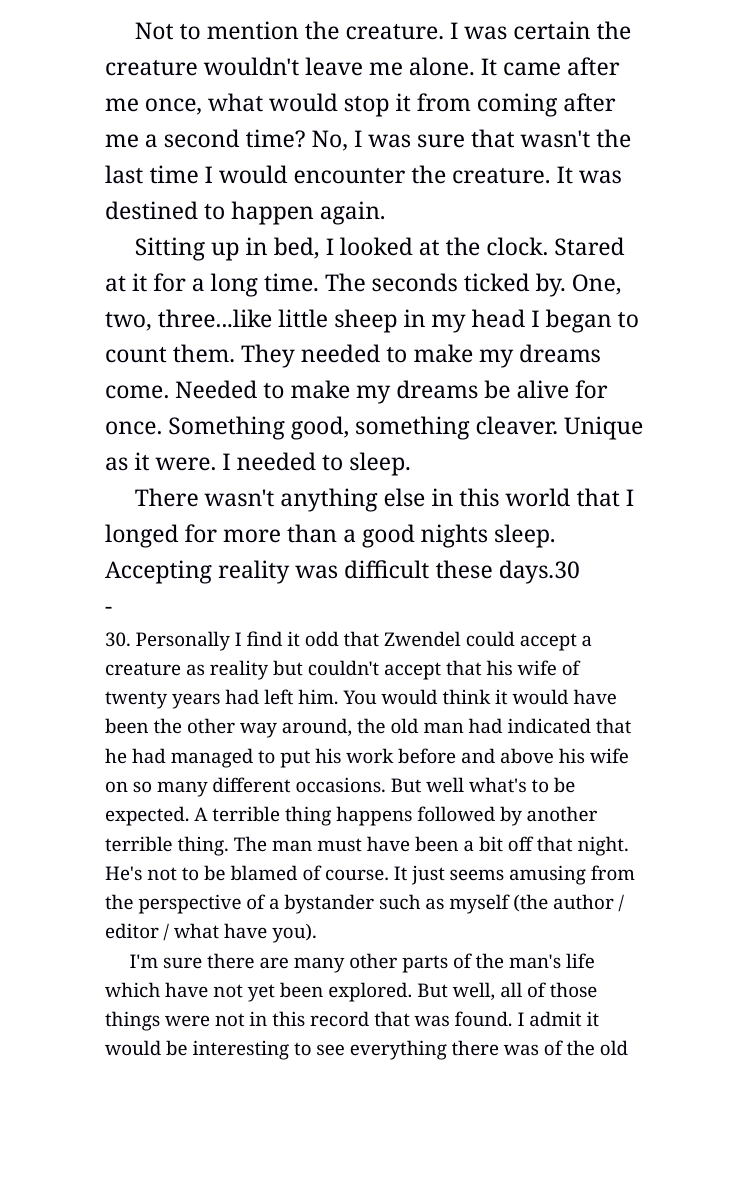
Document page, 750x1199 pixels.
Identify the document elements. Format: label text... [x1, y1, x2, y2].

text 30. Personally I find it odd that Zwendel could accept a creature as reality but couldn't accept that his wife of twenty years had left him. You would think it would have been the other way around, the old man had indicated that he had managed to put his work before and above his wife on so many different occasions. But well what's to be expected. A terrible thing happens followed by another terrible thing. The man must have been a bit off that night. He's not to be blamed of course. It just seems amusing from the perspective of a bystander such as myself (the author / editor / what have you). [105, 626, 645, 944]
text Sitting up in bed, I looked at the clock. Stared at it for a long time. The seconds ticked by. One, two, three...like little sheep in my head I began to count them. They needed to make my dreams come. Needed to make my dreams be alive for once. Something good, something cleaver. Unique as it were. I needed to sleep. [105, 231, 645, 477]
text I'm sure there are many other parts of the man's life which have not yet been explored. But well, all of those things were not in this record that was found. I admit it would be interesting to see everything there was of the old [105, 948, 645, 1061]
text - [105, 590, 645, 621]
text There wasn't anything else in this world that I longed for more than a good nights sleep. Accepting reality was difficult these days.30 [105, 482, 645, 585]
text Not to mention the creature. I was certain the creature wouldn't leave me alone. It came after me once, what would stop it from coming after me a second time? No, I was sure that wasn't the last time I would encounter the creature. It was destined to happen again. [105, 15, 645, 226]
